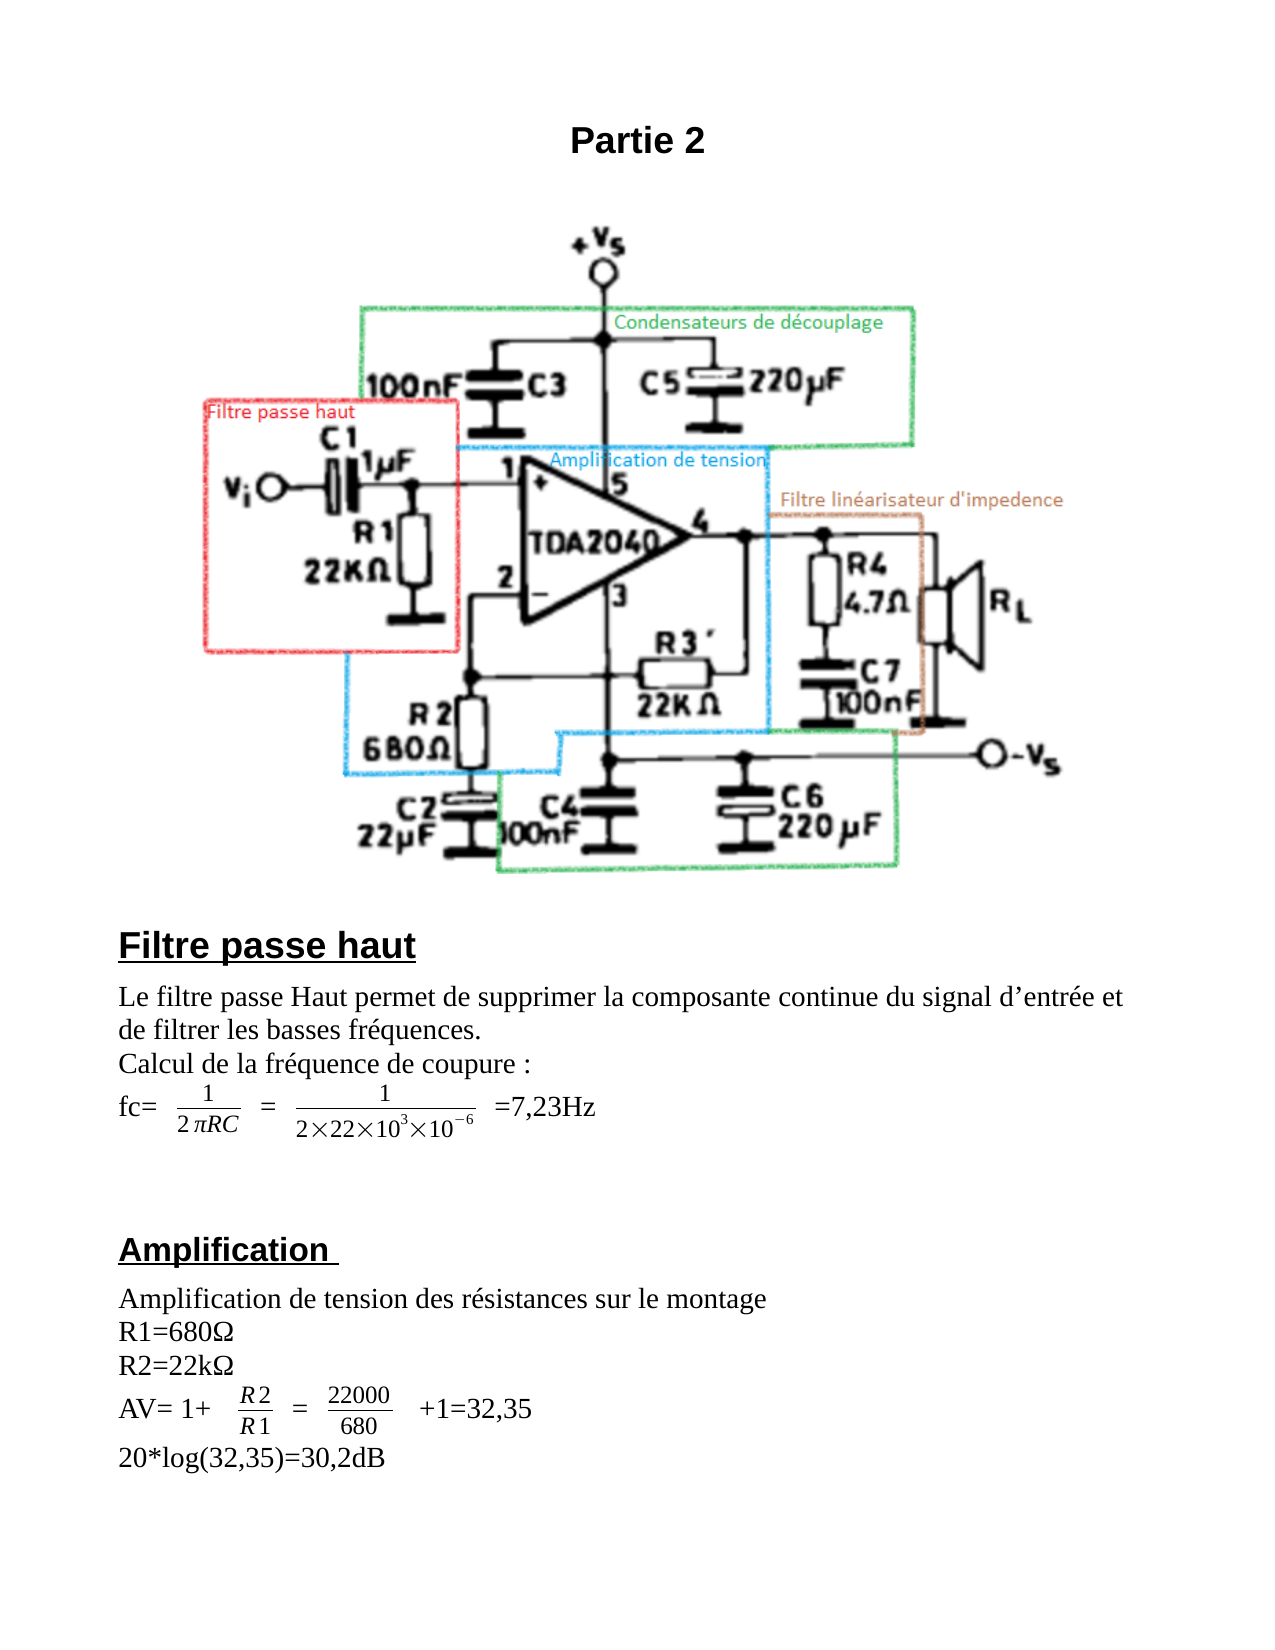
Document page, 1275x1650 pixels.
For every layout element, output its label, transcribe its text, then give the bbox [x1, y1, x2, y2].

text Amplification de tension des résistances sur le montage [118, 1281, 1157, 1314]
picture [116, 184, 1156, 874]
text 20*log(32,35)=30,2dB [118, 1441, 1157, 1474]
text AV= 1+ =+1=32,35 [118, 1382, 1157, 1441]
subtitle Partie 2 [118, 118, 1157, 161]
subtitle Amplification [118, 1230, 1157, 1268]
text R2=22kΩ [118, 1348, 1157, 1382]
text Calcul de la fréquence de coupure : [118, 1046, 1157, 1079]
text fc===7,23Hz [118, 1079, 1157, 1142]
text R1=680Ω [118, 1314, 1157, 1348]
subtitle Filtre passe haut [118, 923, 1157, 966]
text Le filtre passe Haut permet de supprimer la composante continue du signal d’entrée et de filtrer les basses fréquences. [118, 979, 1157, 1046]
